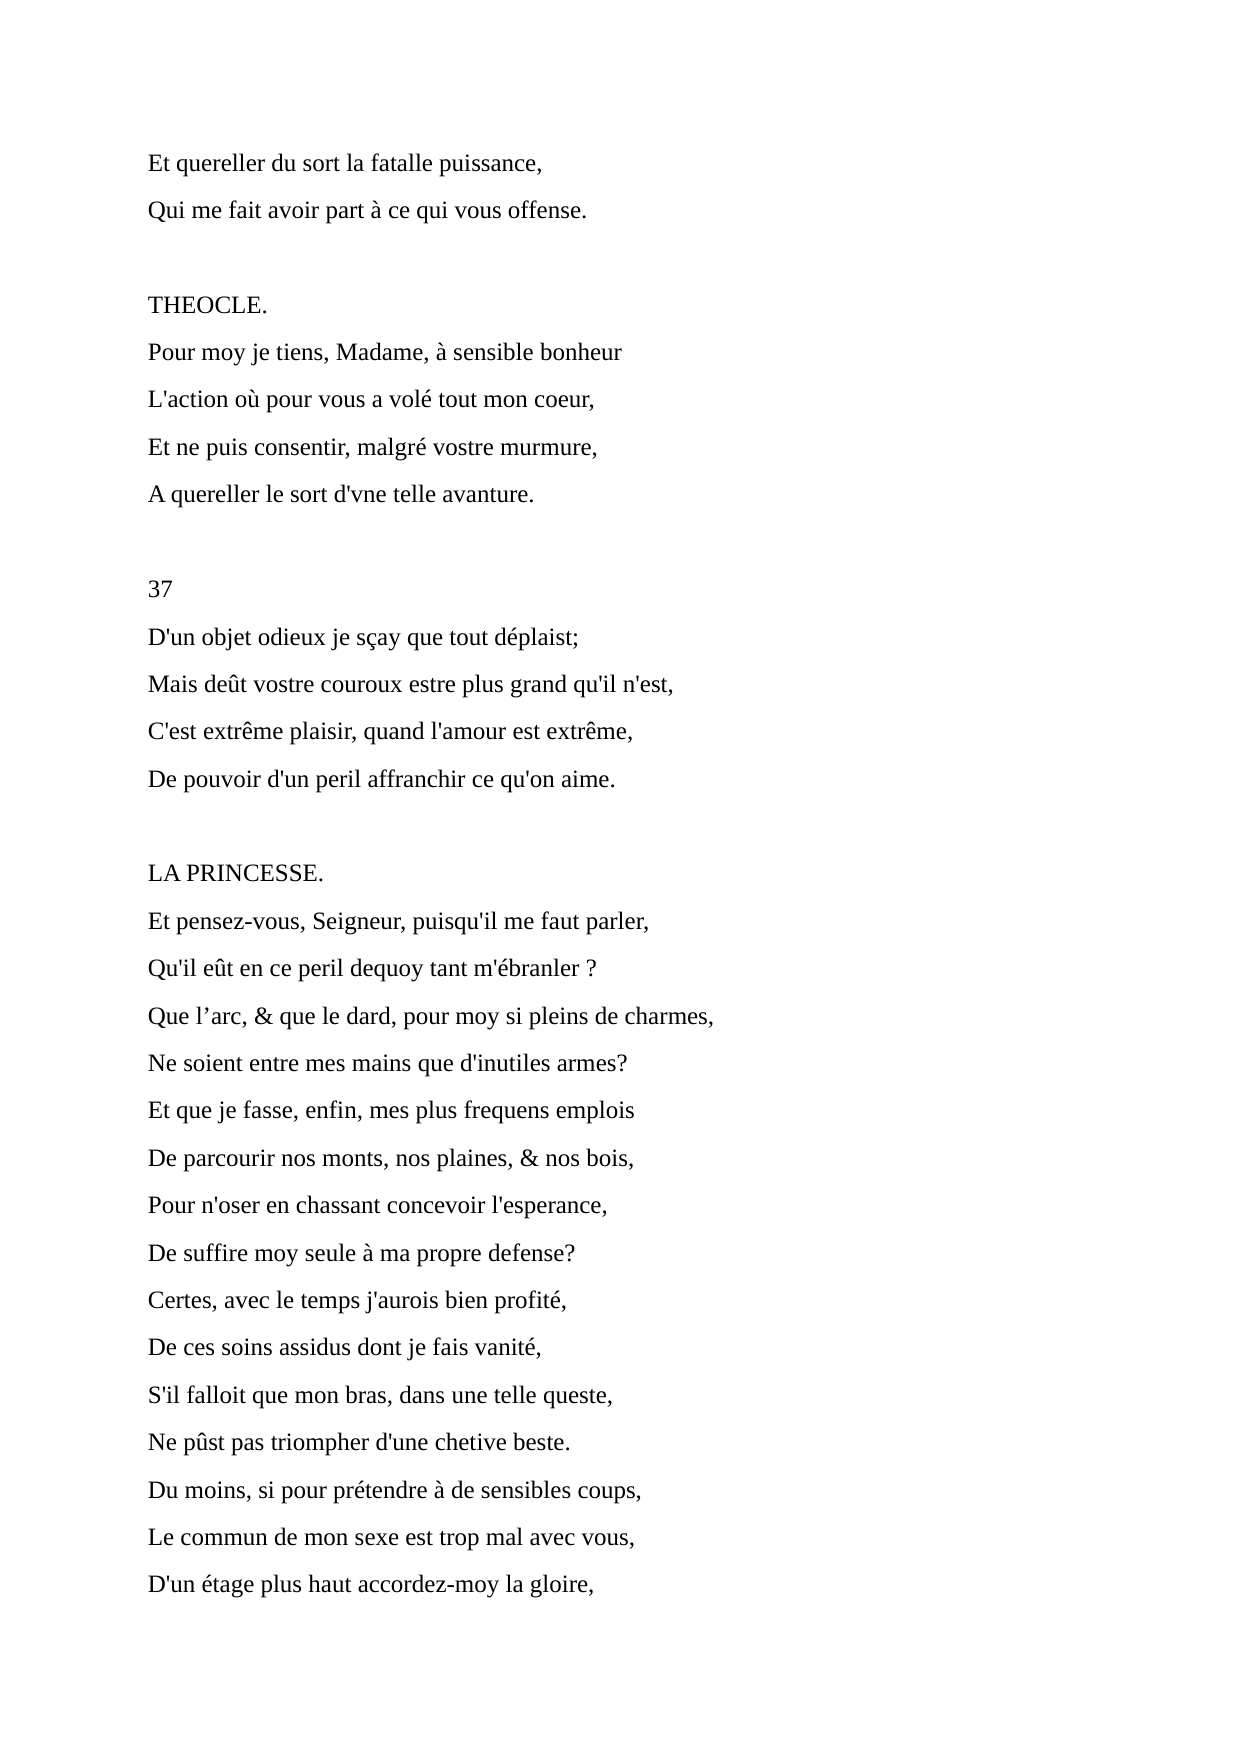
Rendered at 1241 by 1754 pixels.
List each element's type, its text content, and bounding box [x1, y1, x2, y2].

text Le commun de mon sexe est trop mal avec vous, [148, 1522, 1093, 1551]
text 37 [148, 574, 1093, 603]
text Ne pûst pas triompher d'une chetive beste. [148, 1427, 1093, 1456]
text Ne soient entre mes mains que d'inutiles armes? [148, 1048, 1093, 1077]
text A quereller le sort d'vne telle avanture. [148, 479, 1093, 508]
text Et pensez-vous, Seigneur, puisqu'il me faut parler, [148, 906, 1093, 935]
text S'il falloit que mon bras, dans une telle queste, [148, 1380, 1093, 1409]
text De suffire moy seule à ma propre defense? [148, 1238, 1093, 1266]
text De pouvoir d'un peril affranchir ce qu'on aime. [148, 764, 1093, 792]
text De parcourir nos monts, nos plaines, & nos bois, [148, 1143, 1093, 1172]
text Et quereller du sort la fatalle puissance, [148, 148, 1093, 176]
text Pour moy je tiens, Madame, à sensible bonheur [148, 337, 1093, 366]
text De ces soins assidus dont je fais vanité, [148, 1332, 1093, 1361]
text THEOCLE. [148, 290, 1093, 318]
text C'est extrême plaisir, quand l'amour est extrême, [148, 716, 1093, 745]
text D'un objet odieux je sçay que tout déplaist; [148, 622, 1093, 650]
text Qu'il eût en ce peril dequoy tant m'ébranler ? [148, 953, 1093, 982]
text Que l’arc, & que le dard, pour moy si pleins de charmes, [148, 1001, 1093, 1029]
text LA PRINCESSE. [148, 858, 1093, 887]
text Certes, avec le temps j'aurois bien profité, [148, 1285, 1093, 1314]
text Du moins, si pour prétendre à de sensibles coups, [148, 1475, 1093, 1503]
text L'action où pour vous a volé tout mon coeur, [148, 384, 1093, 413]
text Et ne puis consentir, malgré vostre murmure, [148, 432, 1093, 461]
text Et que je fasse, enfin, mes plus frequens emplois [148, 1096, 1093, 1124]
text D'un étage plus haut accordez-moy la gloire, [148, 1569, 1093, 1598]
text Mais deût vostre couroux estre plus grand qu'il n'est, [148, 669, 1093, 698]
text Pour n'oser en chassant concevoir l'esperance, [148, 1190, 1093, 1219]
text Qui me fait avoir part à ce qui vous offense. [148, 195, 1093, 224]
